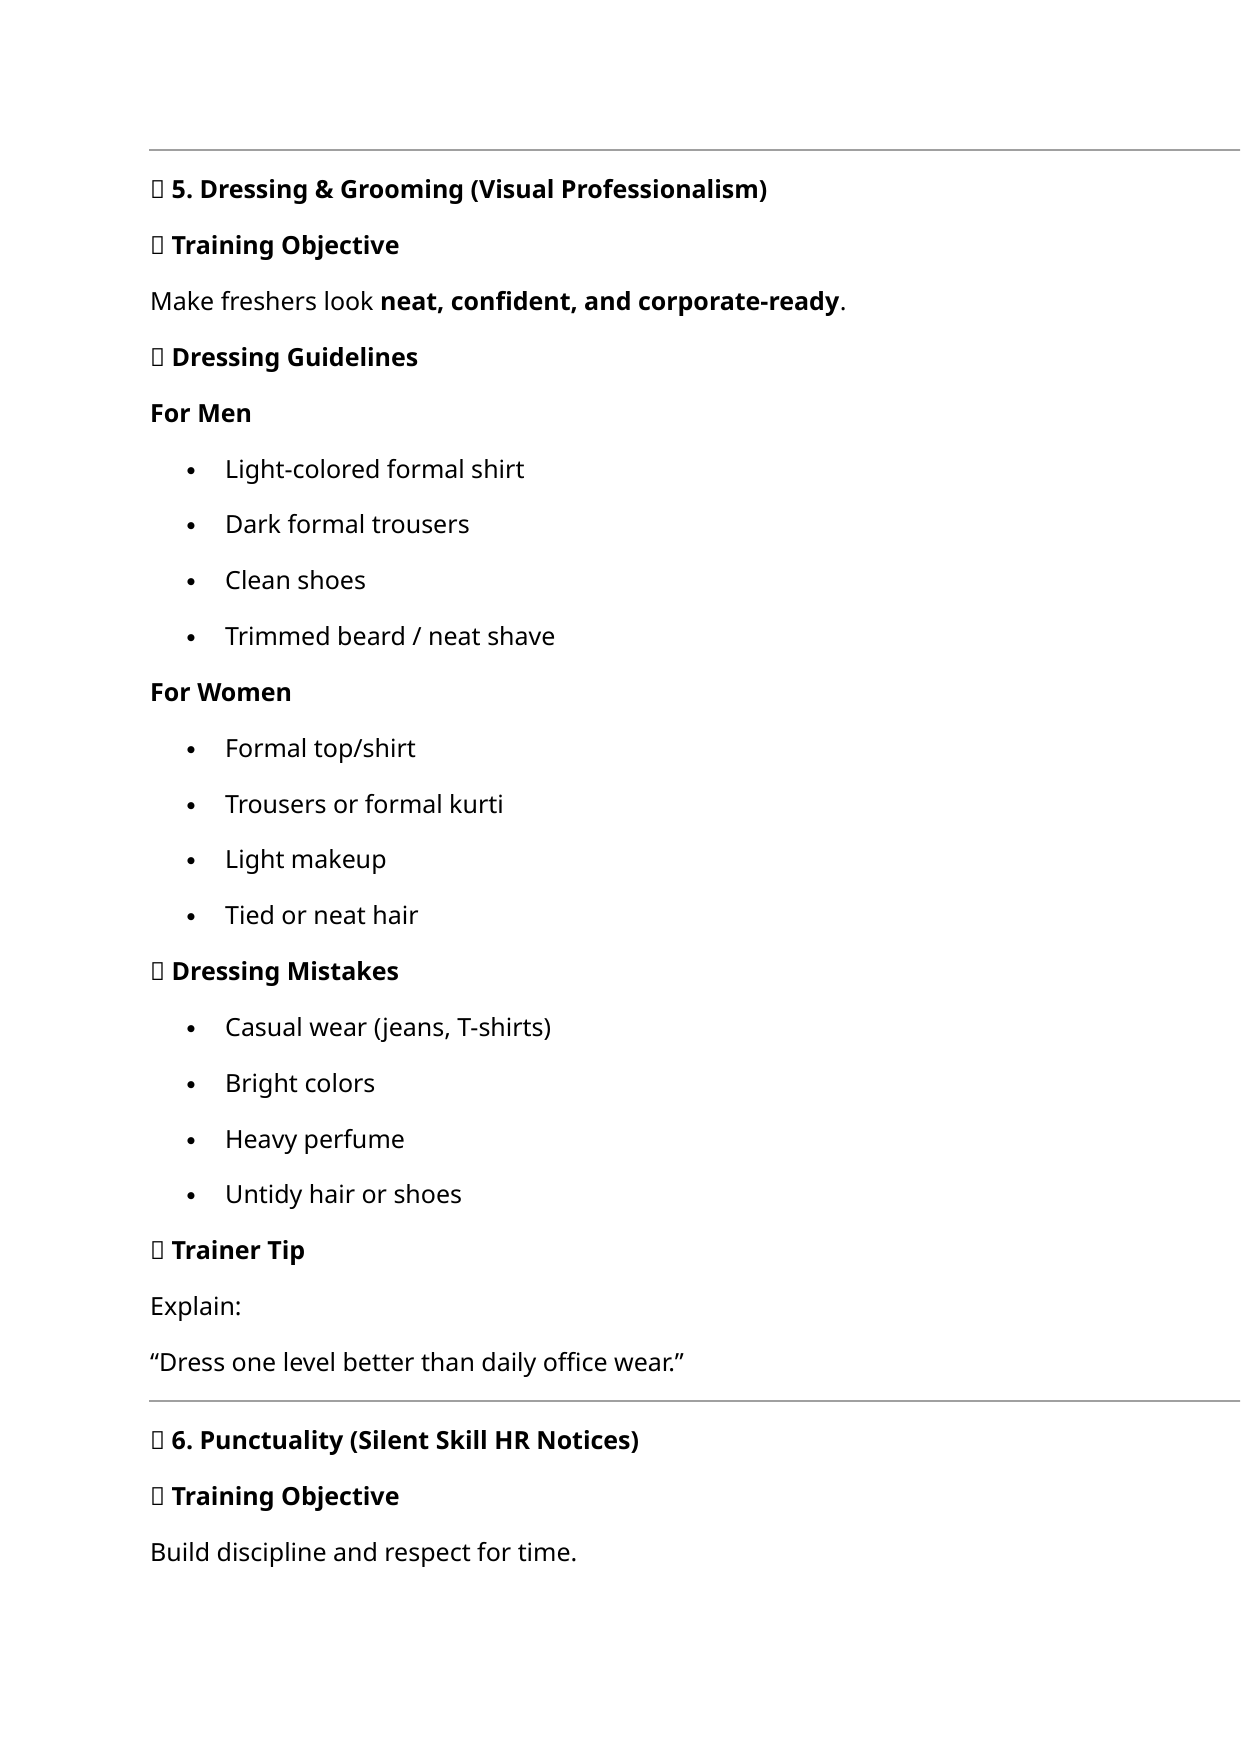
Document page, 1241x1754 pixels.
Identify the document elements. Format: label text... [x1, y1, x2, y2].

list Trimmed beard / neat shave [187, 619, 1090, 653]
list Light makeup [187, 842, 1090, 876]
list Untidy hair or shoes [187, 1177, 1090, 1211]
list Clean shoes [187, 563, 1090, 597]
list Formal top/shirt [187, 730, 1090, 764]
text ❌ Dressing Mistakes [150, 954, 1090, 988]
list Tied or neat hair [187, 898, 1090, 932]
text 🎯 Training Objective [150, 228, 1090, 262]
text “Dress one level better than daily office wear.” [150, 1344, 1090, 1379]
text ✅ Dressing Guidelines [150, 339, 1090, 374]
text Build discipline and respect for time. [150, 1534, 1090, 1568]
list Trousers or formal kurti [187, 786, 1090, 820]
list Casual wear (jeans, T-shirts) [187, 1009, 1090, 1044]
text Explain: [150, 1289, 1090, 1323]
list Heavy perfume [187, 1121, 1090, 1155]
list Light-colored formal shirt [187, 451, 1090, 485]
text 🎯 Training Objective [150, 1478, 1090, 1512]
list Bright colors [187, 1065, 1090, 1099]
text For Women [150, 674, 1090, 709]
text For Men [150, 395, 1090, 429]
list Dark formal trousers [187, 507, 1090, 541]
text 🔹 5. Dressing & Grooming (Visual Professionalism) [150, 172, 1090, 206]
text 🔹 6. Punctuality (Silent Skill HR Notices) [150, 1422, 1090, 1457]
text Make freshers look neat, confident, and corporate-ready. [150, 284, 1090, 318]
text 🧠 Trainer Tip [150, 1233, 1090, 1267]
